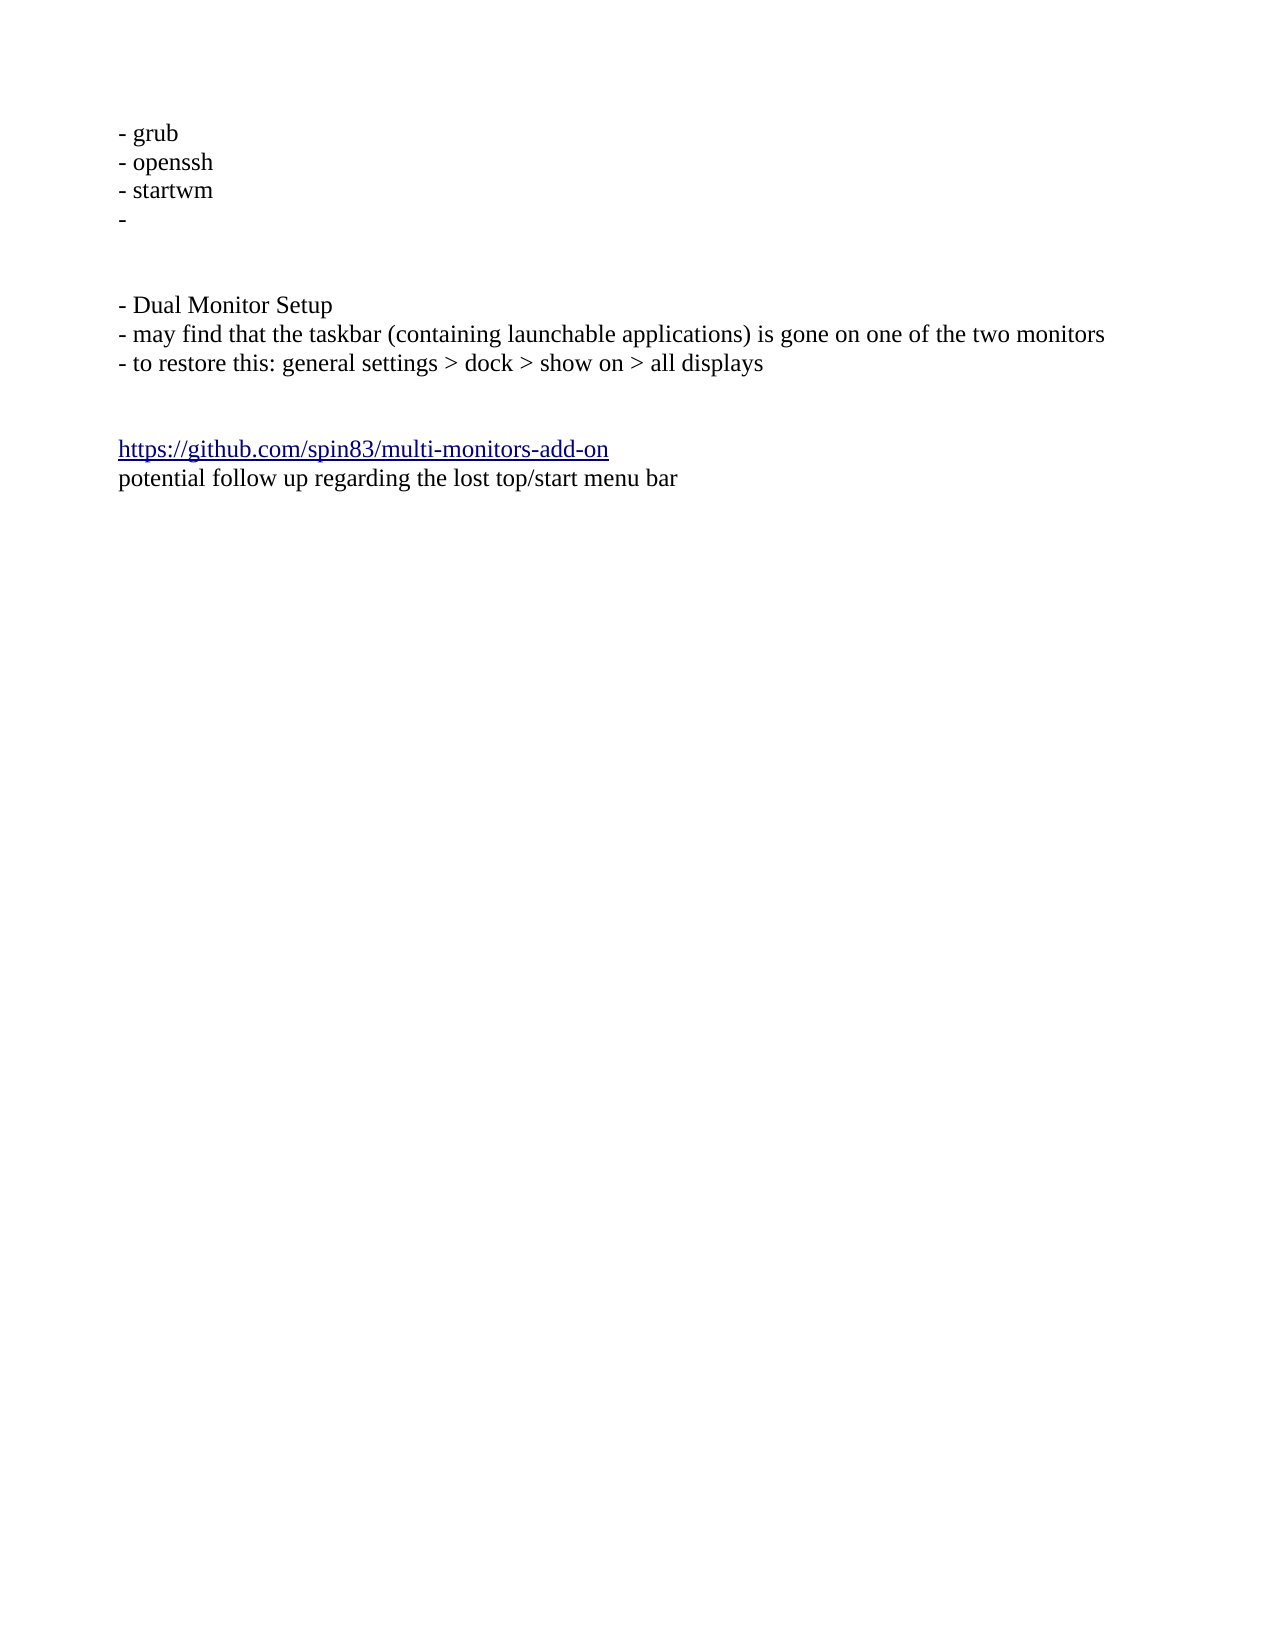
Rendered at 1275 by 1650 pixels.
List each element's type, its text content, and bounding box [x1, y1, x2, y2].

text - may find that the taskbar (containing launchable applications) is gone on one of the two monitors [118, 319, 1157, 348]
text - startwm [118, 176, 1157, 204]
text - grub [118, 118, 1157, 147]
text potential follow up regarding the lost top/start menu bar [118, 463, 1157, 492]
text https://github.com/spin83/multi-monitors-add-on [118, 434, 1157, 463]
text - [118, 204, 1157, 233]
text - Dual Monitor Setup [118, 291, 1157, 319]
text - to restore this: general settings > dock > show on > all displays [118, 348, 1157, 377]
text - openssh [118, 147, 1157, 176]
